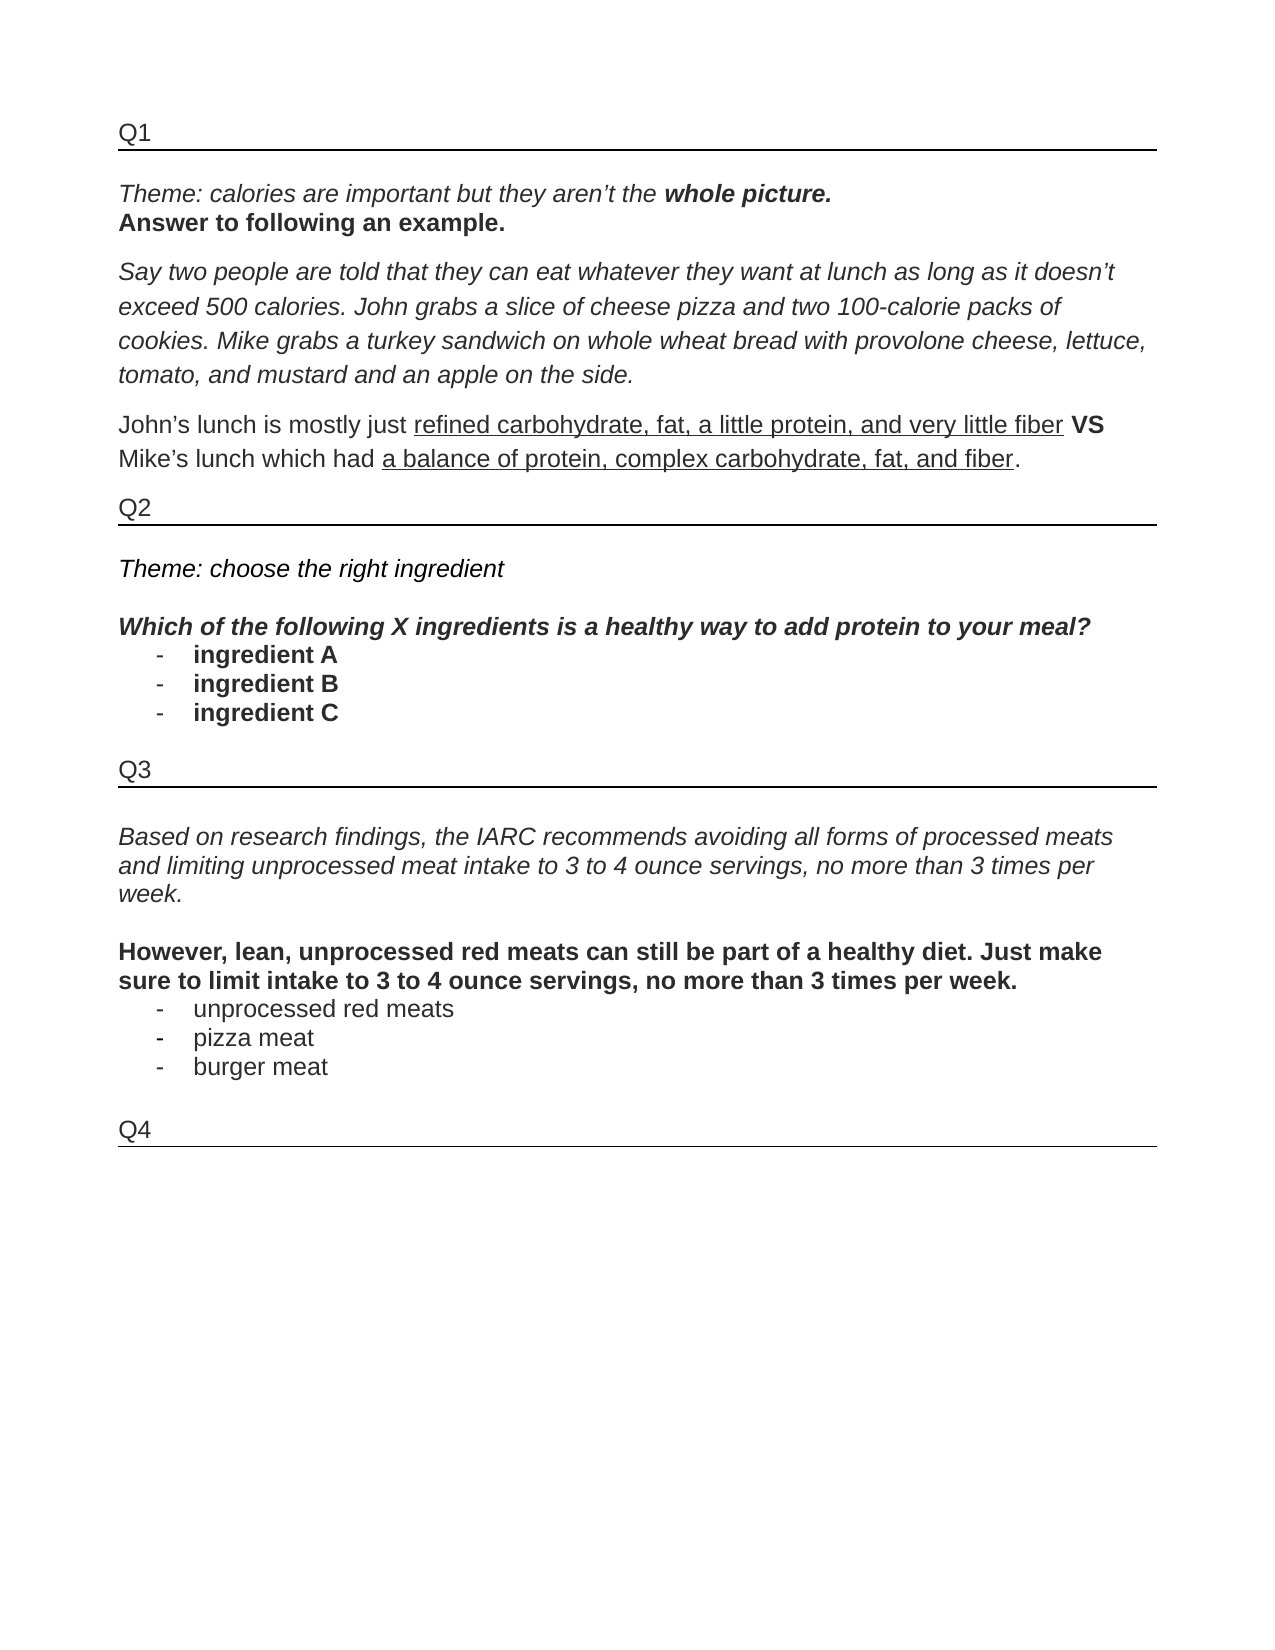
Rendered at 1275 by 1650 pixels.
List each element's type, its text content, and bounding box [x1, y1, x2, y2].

text John’s lunch is mostly just refined carbohydrate, fat, a little protein, and very little fiber VS Mike’s lunch which had a balance of protein, complex carbohydrate, fat, and fiber. [118, 409, 1157, 473]
text Say two people are told that they can eat whatever they want at lunch as long as it doesn’t exceed 500 calories. John grabs a slice of cheese pizza and two 100-calorie packs of cookies. Mike grabs a turkey sandwich on whole wheat bread with provolone cheese, lettuce, tomato, and mustard and an apple on the side. [118, 257, 1157, 389]
text Q4 [118, 1115, 1157, 1146]
text Theme: choose the right ingredient [118, 554, 1157, 583]
list ingredient A [156, 641, 1157, 669]
text Q3 [118, 756, 1157, 786]
text Based on research findings, the IARC recommends avoiding all forms of processed meats and limiting unprocessed meat intake to 3 to 4 ounce servings, no more than 3 times per week. [118, 822, 1157, 908]
text Q1 [118, 118, 1157, 149]
text Answer to following an example. [118, 208, 1157, 237]
text Which of the following X ingredients is a healthy way to add protein to your meal? [118, 612, 1157, 641]
list ingredient C [156, 698, 1157, 727]
list unprocessed red meats [156, 994, 1157, 1023]
text Theme: calories are important but they aren’t the whole picture. [118, 179, 1157, 208]
text Q2 [118, 493, 1157, 524]
list burger meat [156, 1052, 1157, 1081]
list pizza meat [156, 1023, 1157, 1052]
list ingredient B [156, 669, 1157, 698]
text However, lean, unprocessed red meats can still be part of a healthy diet. Just make sure to limit intake to 3 to 4 ounce servings, no more than 3 times per week. [118, 937, 1157, 994]
